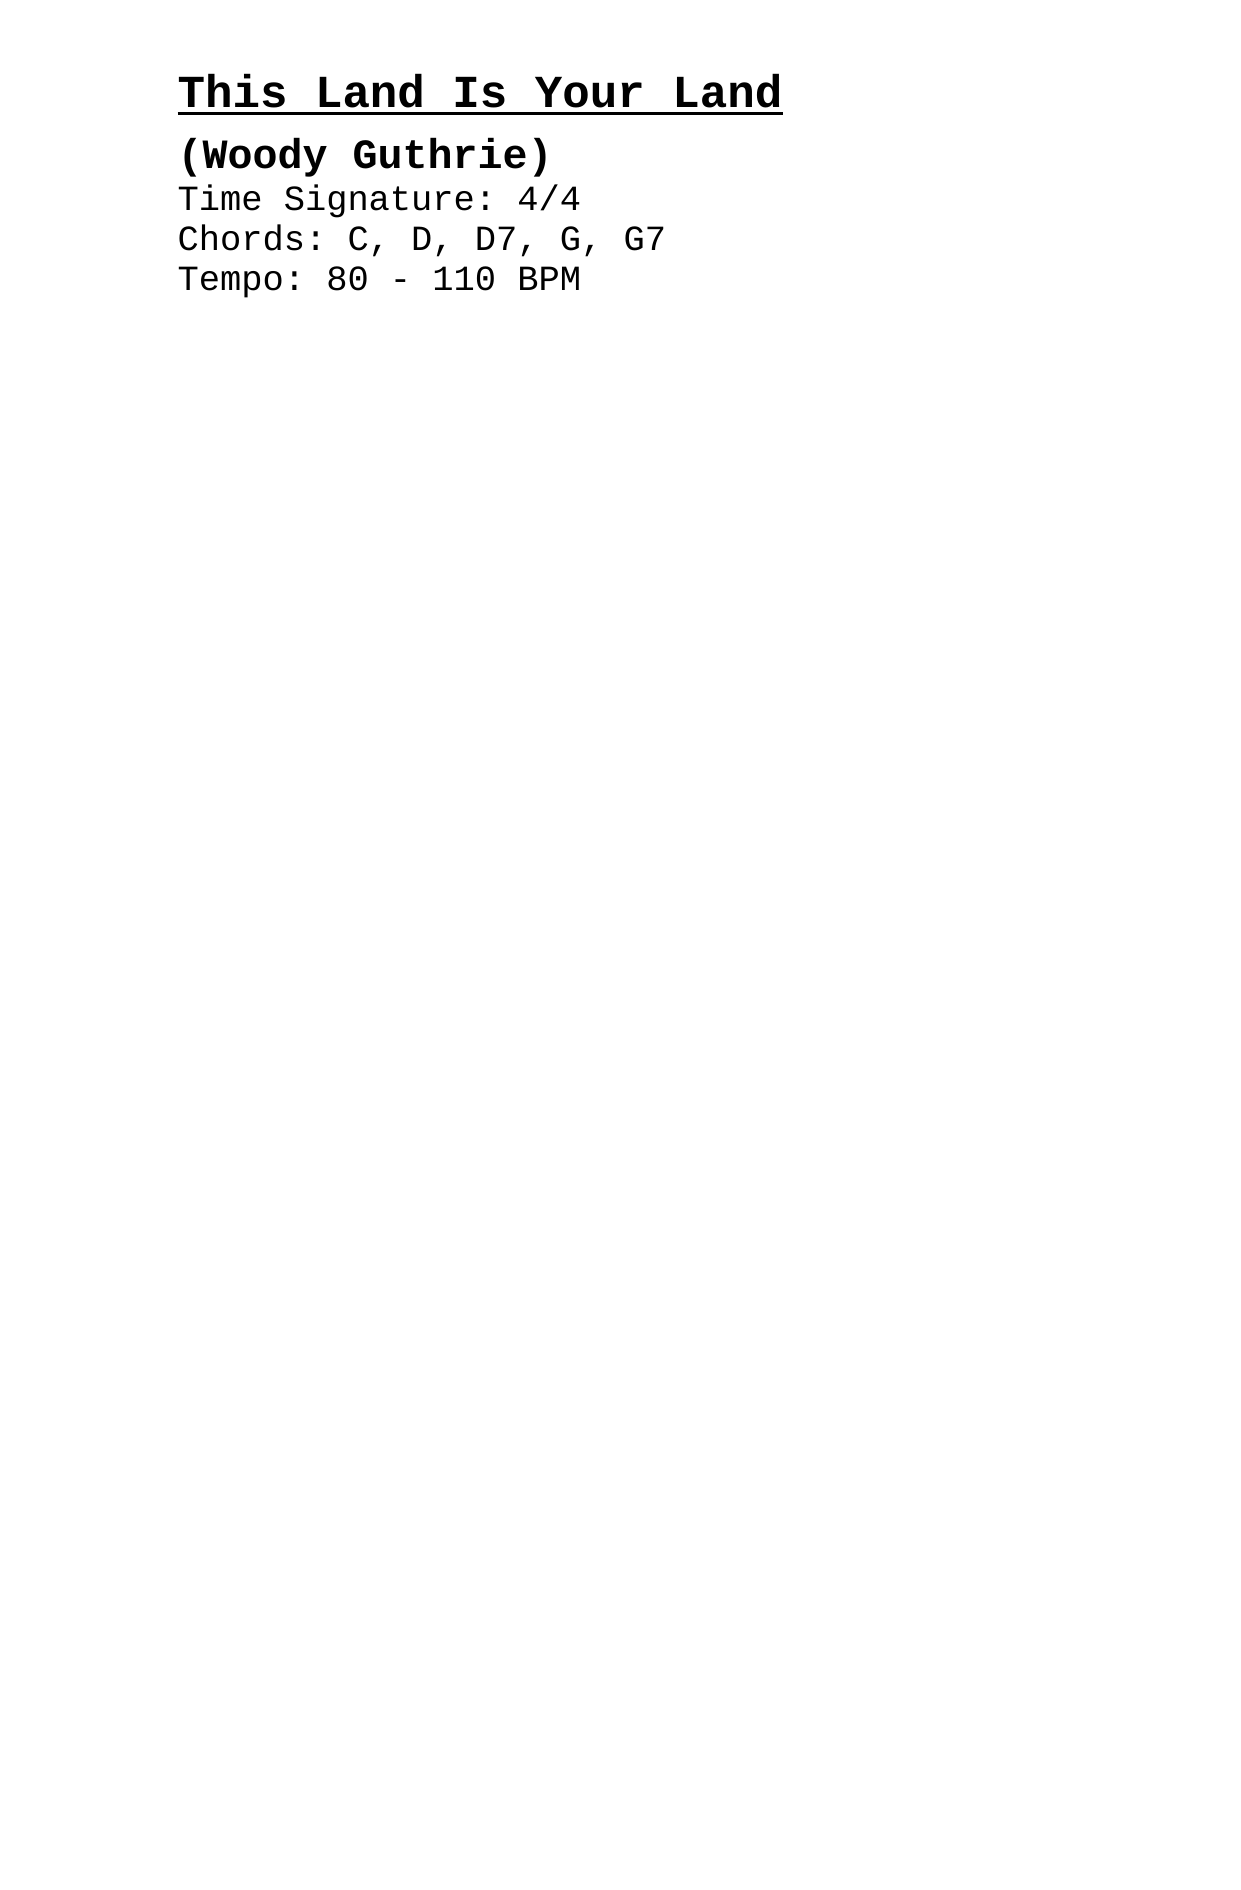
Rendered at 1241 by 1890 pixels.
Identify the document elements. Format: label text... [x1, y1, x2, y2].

text Time Signature: 4/4 [177, 181, 1196, 221]
text Tempo: 80 - 110 BPM [177, 261, 1196, 301]
text Chords: C, D, D7, G, G7 [177, 221, 1196, 261]
subtitle (Woody Guthrie) [177, 134, 1196, 181]
subtitle This Land Is Your Land [177, 69, 1196, 121]
